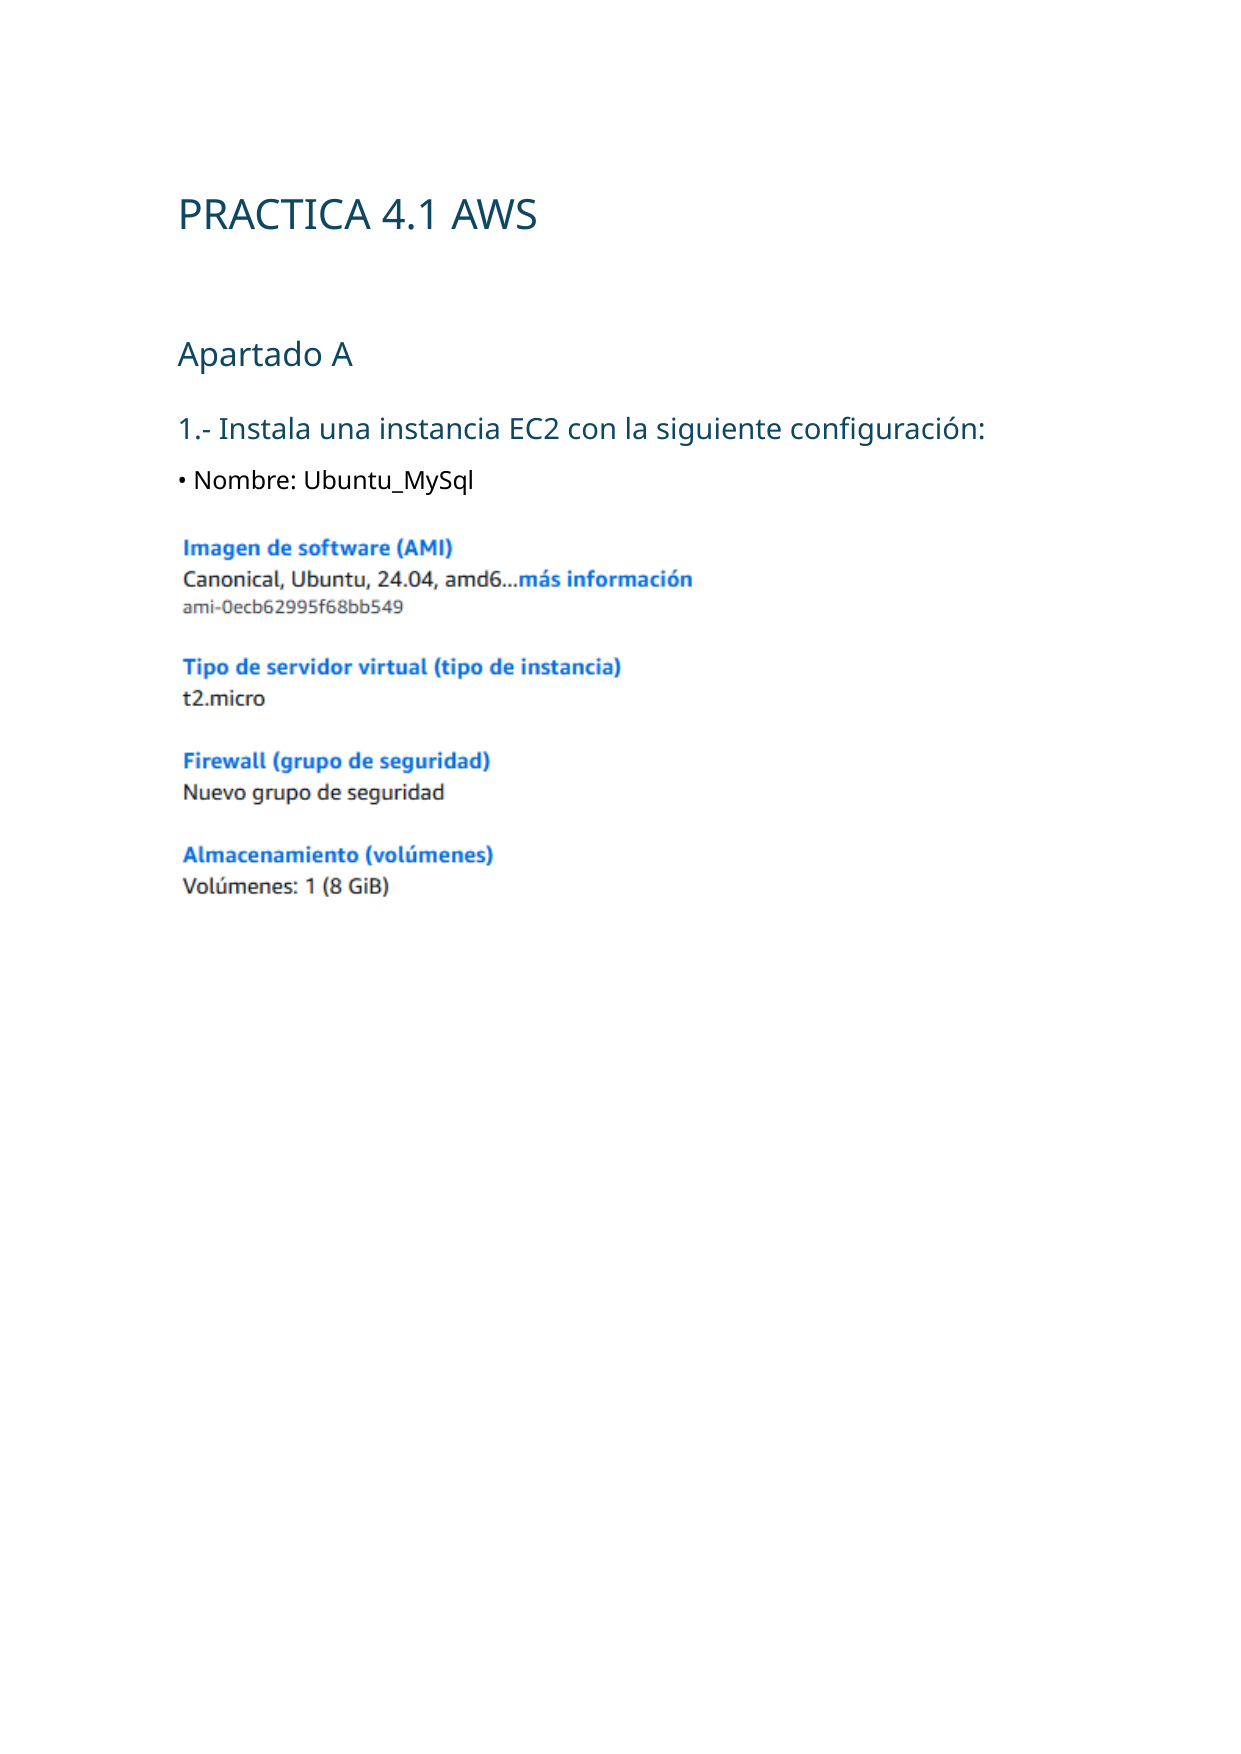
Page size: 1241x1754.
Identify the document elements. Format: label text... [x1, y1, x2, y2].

subtitle Apartado A [177, 331, 1063, 377]
subtitle 1.- Instala una instancia EC2 con la siguiente configuración: [177, 408, 1063, 448]
text • Nombre: Ubuntu_MySql [177, 462, 1063, 496]
subtitle PRACTICA 4.1 AWS [177, 185, 1063, 242]
